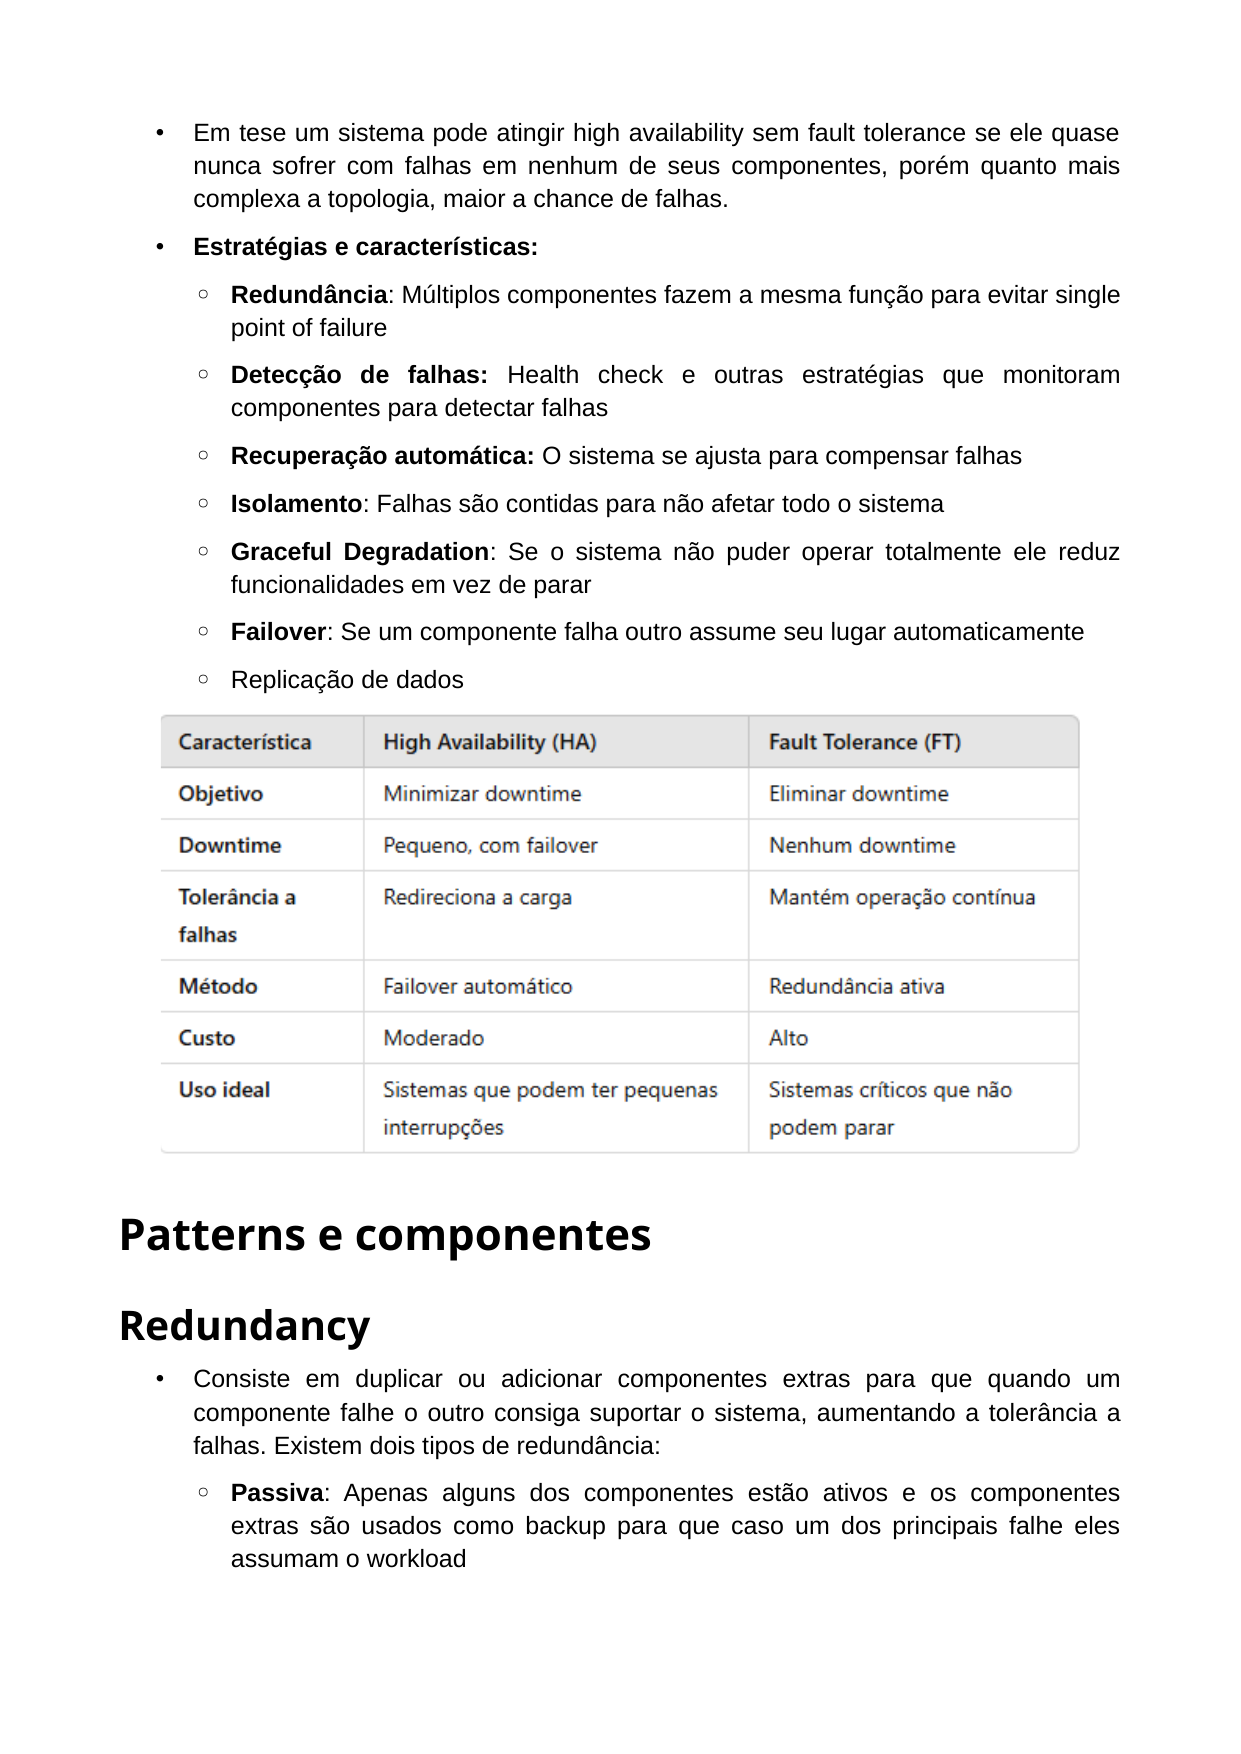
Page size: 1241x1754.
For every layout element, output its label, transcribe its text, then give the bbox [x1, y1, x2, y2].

list Detecção de falhas: Health check e outras estratégias que monitoram componentes para detectar falhas [193, 360, 1122, 422]
list Consiste em duplicar ou adicionar componentes extras para que quando um componente falhe o outro consiga suportar o sistema, aumentando a tolerância a falhas. Existem dois tipos de redundância: [156, 1364, 1122, 1459]
subtitle Patterns e componentes [118, 1203, 1122, 1263]
subtitle Redundancy [118, 1296, 1122, 1352]
list Recuperação automática: O sistema se ajusta para compensar falhas [193, 441, 1122, 470]
list Replicação de dados [193, 665, 1122, 694]
list Failover: Se um componente falha outro assume seu lugar automaticamente [193, 617, 1122, 646]
list Em tese um sistema pode atingir high availability sem fault tolerance se ele quase nunca sofrer com falhas em nenhum de seus componentes, porém quanto mais complexa a topologia, maior a chance de falhas. [156, 118, 1122, 213]
list Redundância: Múltiplos componentes fazem a mesma função para evitar single point of failure [193, 279, 1122, 341]
list Graceful Degradation: Se o sistema não puder operar totalmente ele reduz funcionalidades em vez de parar [193, 536, 1122, 598]
list Passiva: Apenas alguns dos componentes estão ativos e os componentes extras são usados como backup para que caso um dos principais falhe eles assumam o workload [193, 1478, 1122, 1573]
list Isolamento: Falhas são contidas para não afetar todo o sistema [193, 489, 1122, 518]
picture [160, 712, 1080, 1160]
list Estratégias e características: [156, 232, 1122, 261]
